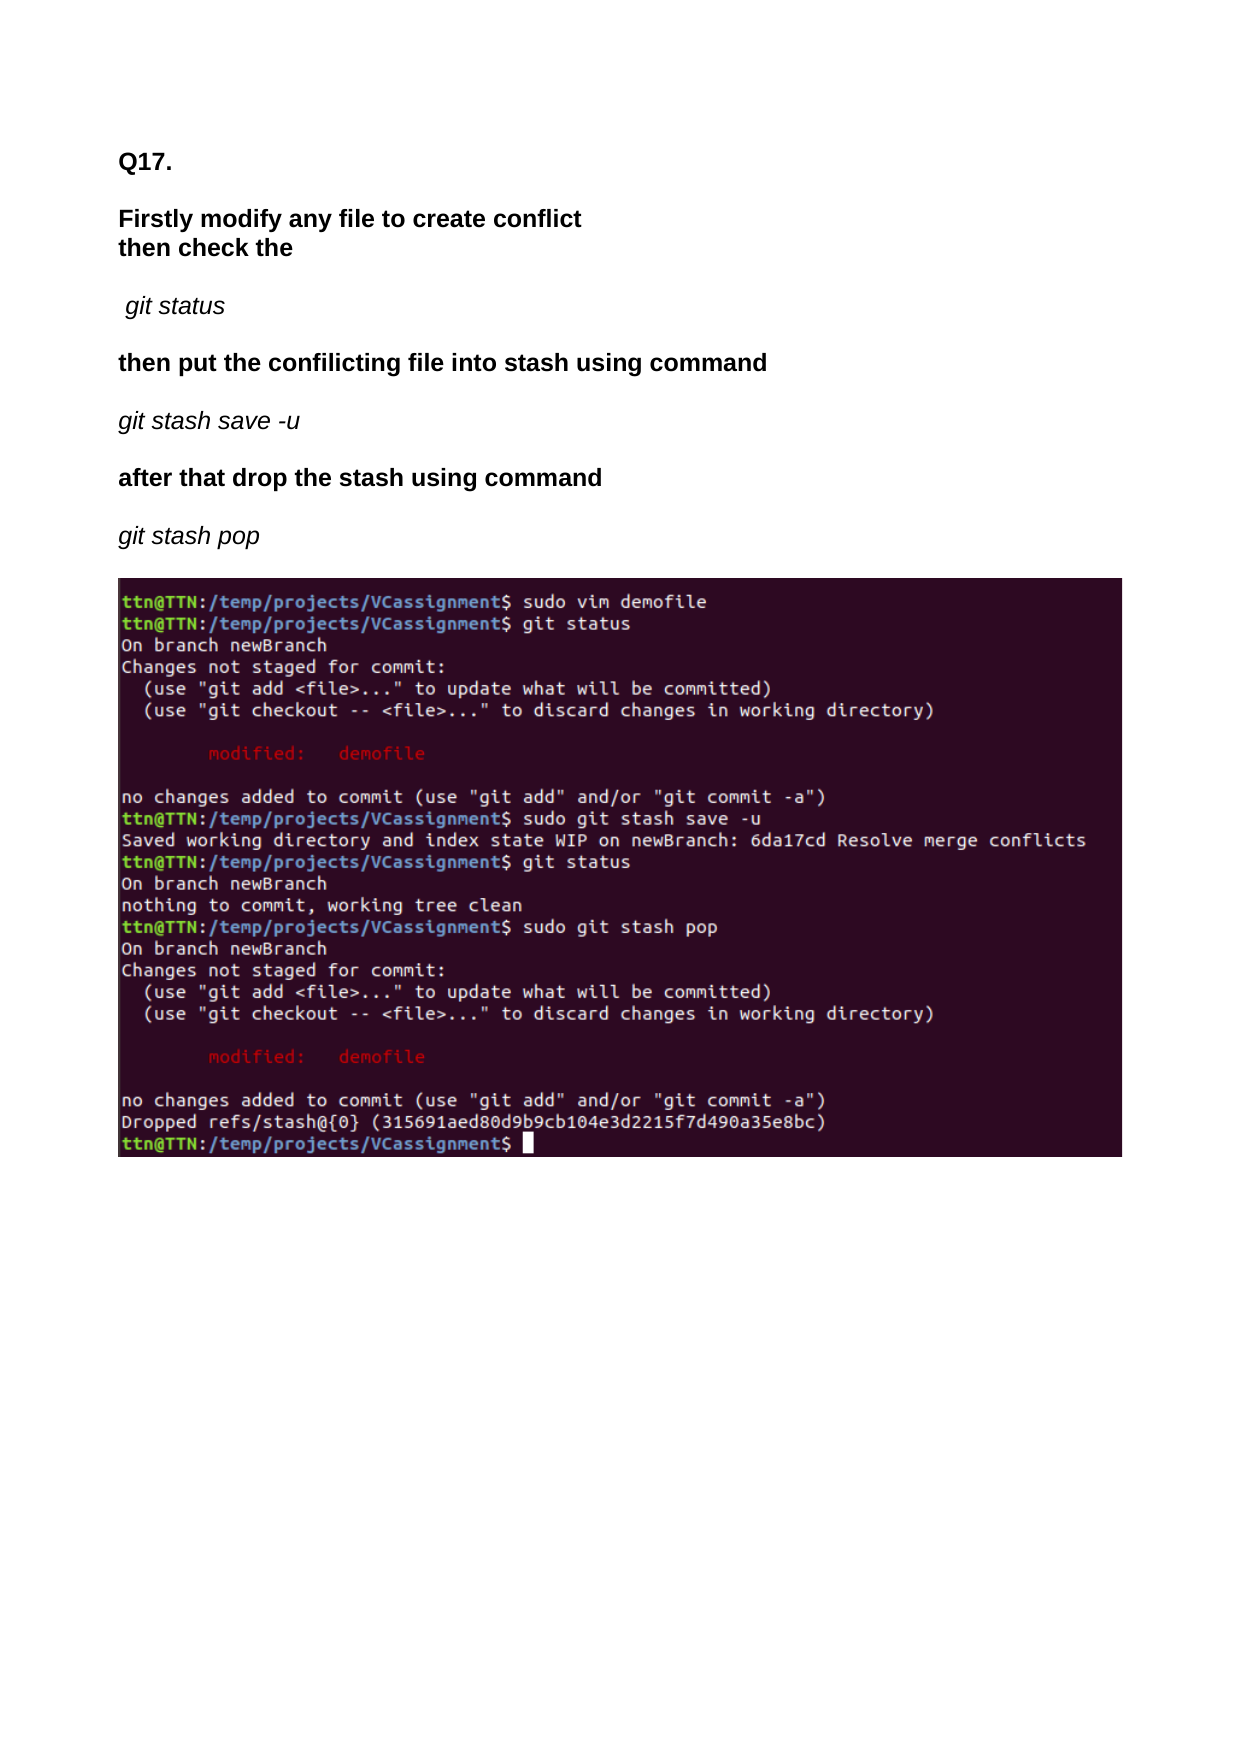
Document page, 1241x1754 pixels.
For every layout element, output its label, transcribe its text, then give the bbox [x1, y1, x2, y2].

text git status [118, 291, 1122, 319]
text then check the [118, 233, 1122, 262]
text Q17. [118, 147, 1122, 176]
text Firstly modify any file to create conflict [118, 204, 1122, 233]
text git stash save -u [118, 406, 1122, 434]
text after that drop the stash using command [118, 463, 1122, 492]
text git stash pop [118, 521, 1122, 549]
text then put the confilicting file into stash using command [118, 348, 1122, 377]
picture [118, 578, 1123, 1157]
